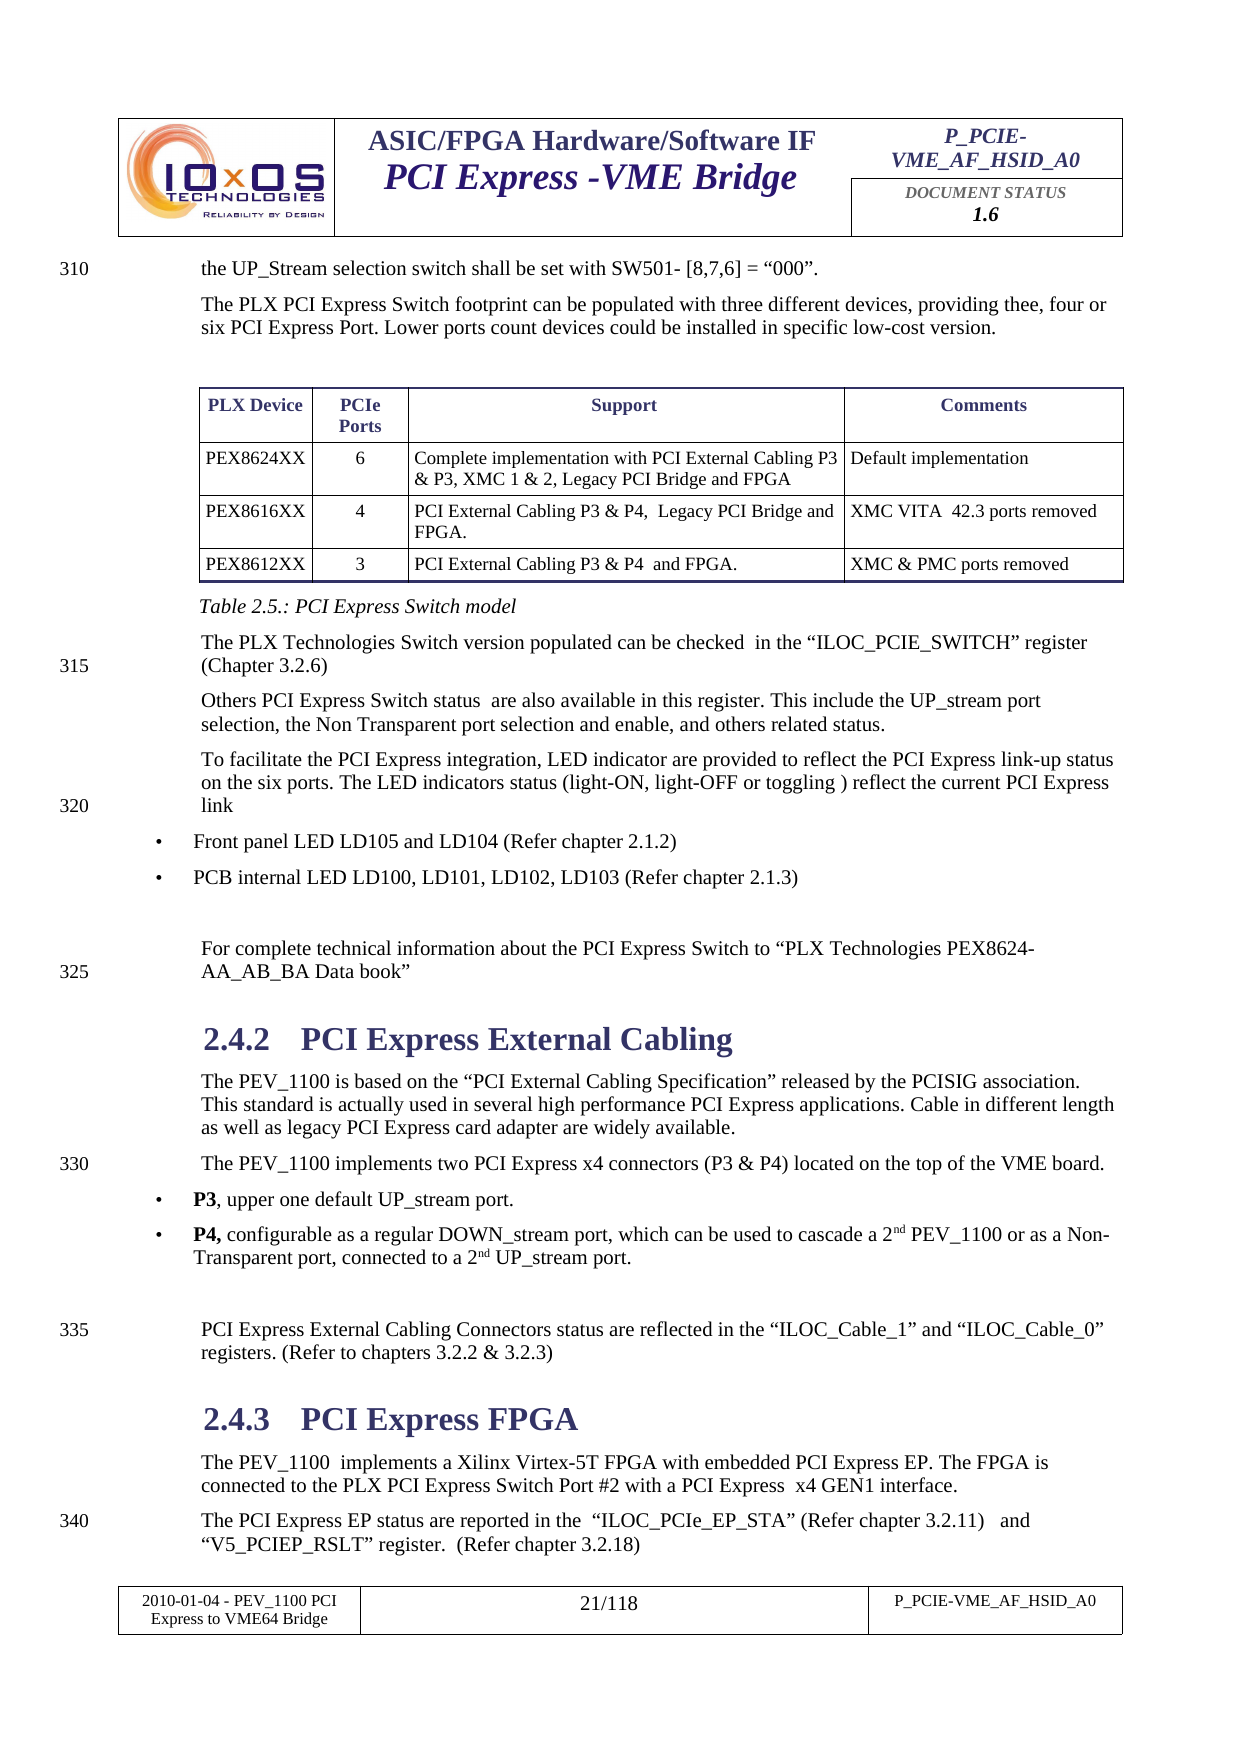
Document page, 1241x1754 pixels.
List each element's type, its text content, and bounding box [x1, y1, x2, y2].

table_cell 3 [313, 549, 408, 580]
subtitle PCI Express External Cabling [195, 1021, 1122, 1057]
table_header Support [409, 389, 844, 442]
table_cell PCI External Cabling P3 & P4 and FPGA. [409, 549, 844, 580]
text The PCI Express EP status are reported in the “ILOC_PCIe_EP_STA” (Refer chapter 3.2.11) and “V5_PCIEP_RSLT” register. (Refer chapter 3.2.18) [201, 1509, 1122, 1556]
table_cell PEX8624XX [200, 443, 312, 495]
subtitle PCI Express FPGA [195, 1401, 1122, 1438]
text The PEV_1100 implements a Xilinx Virtex-5T FPGA with embedded PCI Express EP. The FPGA is connected to the PLX PCI Express Switch Port #2 with a PCI Express x4 GEN1 interface. [201, 1451, 1122, 1497]
text The PLX PCI Express Switch footprint can be populated with three different devices, providing thee, four or six PCI Express Port. Lower ports count devices could be installed in specific low-cost version. [201, 293, 1122, 339]
table_cell PEX8612XX [200, 549, 312, 580]
picture [125, 123, 326, 222]
table_header Comments [845, 389, 1123, 442]
text The PEV_1100 is based on the “PCI External Cabling Specification” released by the PCISIG association. This standard is actually used in several high performance PCI Express applications. Cable in different length as well as legacy PCI Express card adapter are widely available. [201, 1070, 1122, 1139]
list PCB internal LED LD100, LD101, LD102, LD103 (Refer chapter 2.1.3) [156, 866, 1122, 889]
table_cell 4 [313, 496, 408, 548]
table_cell PCI External Cabling P3 & P4, Legacy PCI Bridge and FPGA. [409, 496, 844, 548]
text PCI Express External Cabling Connectors status are reflected in the “ILOC_Cable_1” and “ILOC_Cable_0” registers. (Refer to chapters 3.2.2 & 3.2.3) [201, 1317, 1122, 1364]
text To facilitate the PCI Express integration, LED indicator are provided to reflect the PCI Express link-up status on the six ports. The LED indicators status (light-ON, light-OFF or toggling ) reflect the current PCI Express link [201, 748, 1122, 817]
table_cell Complete implementation with PCI External Cabling P3 & P3, XMC 1 & 2, Legacy PCI Bridge and FPGA [409, 443, 844, 495]
text Others PCI Express Switch status are also available in this register. This include the UP_stream port selection, the Non Transparent port selection and enable, and others related status. [201, 689, 1122, 736]
table_header PCIe Ports [313, 389, 408, 442]
text the UP_Stream selection switch shall be set with SW501- [8,7,6] = “000”. [201, 257, 1122, 280]
table_cell PEX8616XX [200, 496, 312, 548]
text For complete technical information about the PCI Express Switch to “PLX Technologies PEX8624-AA_AB_BA Data book” [201, 937, 1122, 983]
table_cell XMC & PMC ports removed [845, 549, 1123, 580]
table_header PLX Device [200, 389, 312, 442]
text The PLX Technologies Switch version populated can be checked in the “ILOC_PCIE_SWITCH” register (Chapter 3.2.6) [201, 631, 1122, 677]
table_cell XMC VITA 42.3 ports removed [845, 496, 1123, 548]
text The PEV_1100 implements two PCI Express x4 connectors (P3 & P4) located on the top of the VME board. [201, 1152, 1122, 1175]
table_cell Default implementation [845, 443, 1123, 495]
list Front panel LED LD105 and LD104 (Refer chapter 2.1.2) [156, 830, 1122, 853]
table_cell 6 [313, 443, 408, 495]
list P4, configurable as a regular DOWN_stream port, which can be used to cascade a 2nd PEV_1100 or as a Non-Transparent port, connected to a 2nd UP_stream port. [156, 1223, 1122, 1269]
list P3, upper one default UP_stream port. [156, 1187, 1122, 1211]
text Table 2.5.: PCI Express Switch model [199, 595, 1122, 618]
